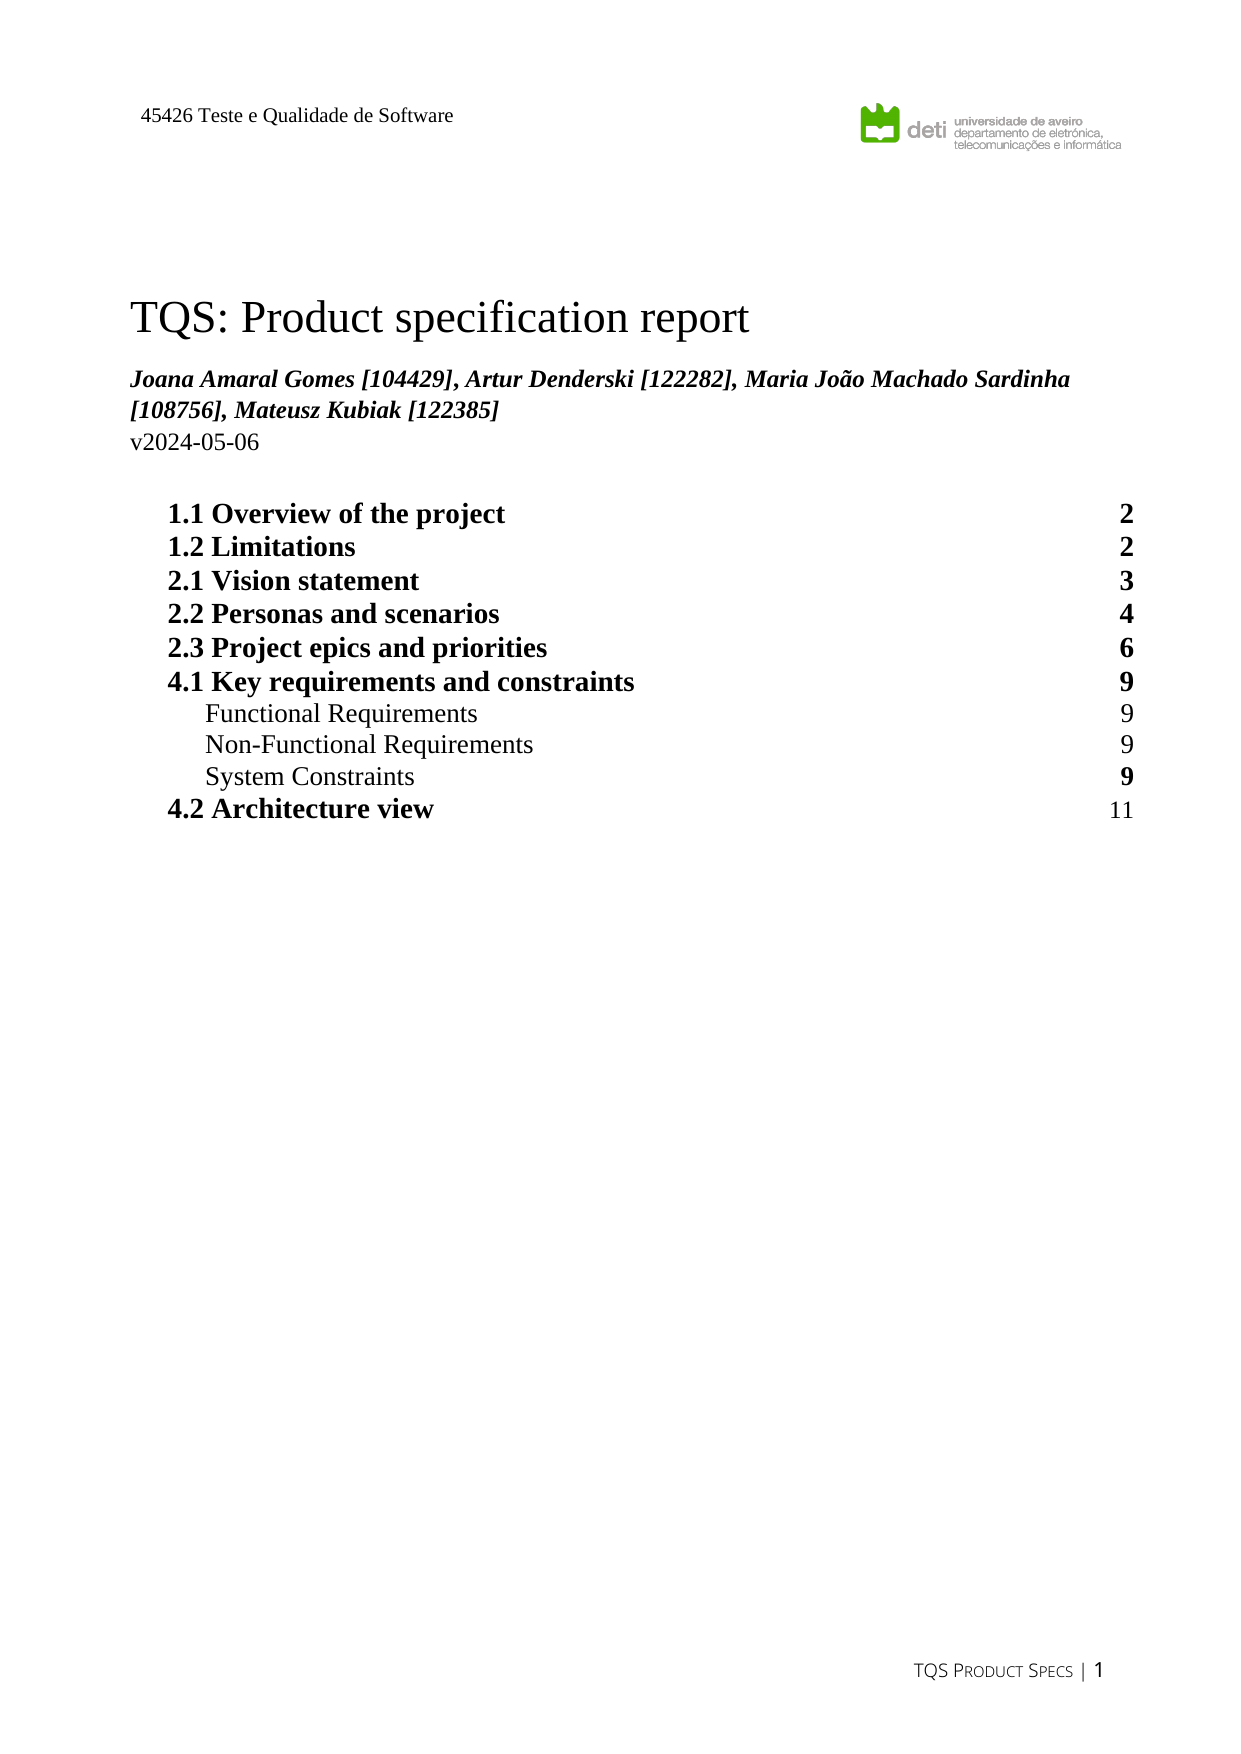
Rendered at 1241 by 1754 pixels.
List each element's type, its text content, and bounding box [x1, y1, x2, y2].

text 2.2 Personas and scenarios 4 [167, 597, 1134, 630]
title TQS: Product specification report [130, 306, 182, 339]
text System Constraints 9 [205, 759, 1134, 791]
text 1.1 Overview of the project 2 [167, 496, 1134, 529]
text Joana Amaral Gomes [104429], Artur Denderski [122282], Maria João Machado Sardinha [108756], Mateusz Kubiak [122385] [130, 364, 1134, 424]
text 1.2 Limitations 2 [167, 529, 1134, 563]
title TQS: Product specification report [181, 306, 1134, 339]
text Non-Functional Requirements 9 [205, 728, 1134, 759]
picture [860, 103, 1122, 152]
text 2.1 Vision statement 3 [167, 563, 1134, 597]
text 2.3 Project epics and priorities 6 [167, 630, 1134, 664]
text 4.1 Key requirements and constraints 9 [167, 664, 1134, 697]
text 4.2 Architecture view 11 [167, 791, 1134, 824]
text Functional Requirements 9 [205, 697, 1134, 728]
text v2024-05-06 [130, 427, 1134, 456]
